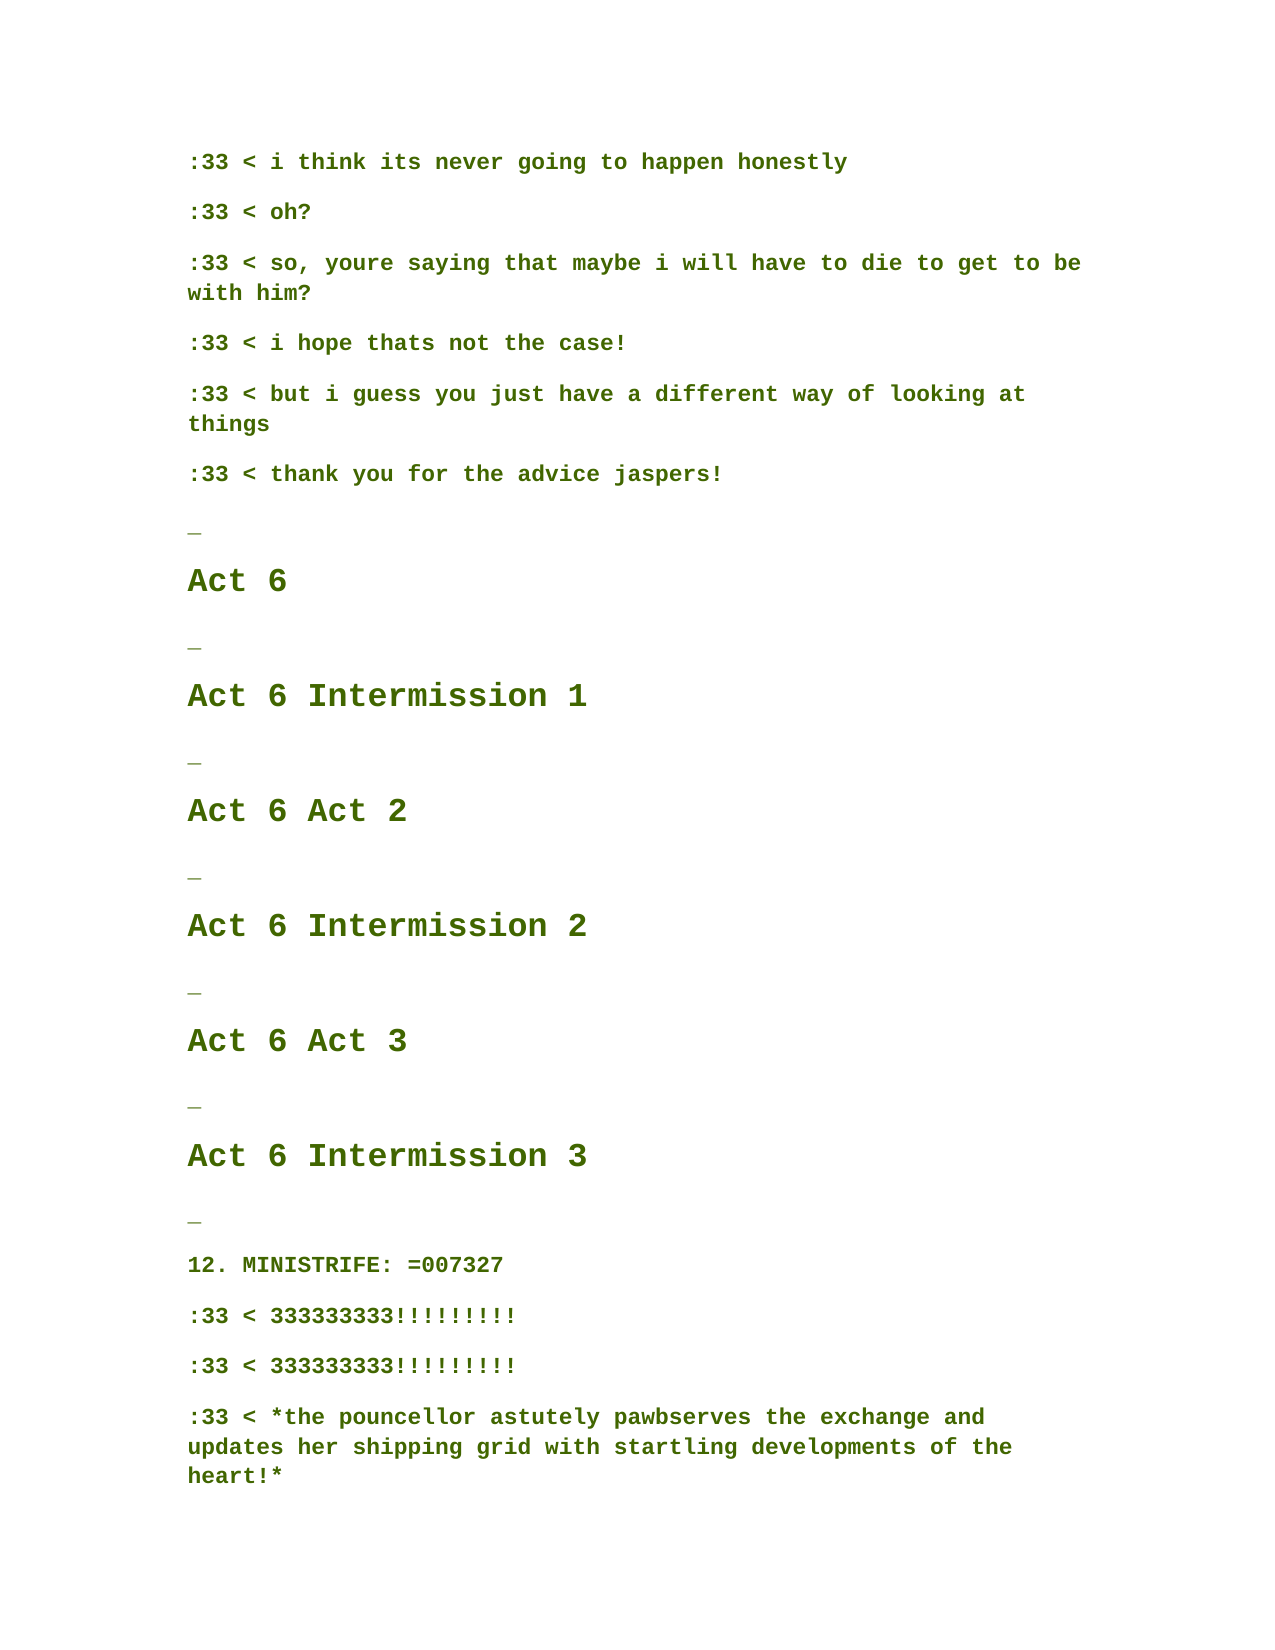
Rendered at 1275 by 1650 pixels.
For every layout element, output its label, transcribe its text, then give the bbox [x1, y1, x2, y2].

text Act 6 [187, 564, 1087, 602]
text _ [187, 1088, 1087, 1114]
text _ [187, 858, 1087, 884]
text :33 < oh? [187, 201, 1087, 227]
text :33 < thank you for the advice jaspers! [187, 463, 1087, 489]
text Act 6 Act 2 [187, 794, 1087, 832]
text :33 < i think its never going to happen honestly [187, 150, 1087, 176]
text _ [187, 513, 1087, 539]
text :33 < 333333333!!!!!!!!! [187, 1304, 1087, 1330]
text :33 < i hope thats not the case! [187, 332, 1087, 358]
text _ [187, 973, 1087, 999]
text _ [187, 628, 1087, 654]
text :33 < 333333333!!!!!!!!! [187, 1354, 1087, 1381]
text Act 6 Intermission 1 [187, 679, 1087, 717]
text Act 6 Intermission 3 [187, 1138, 1087, 1176]
text _ [187, 743, 1087, 769]
text :33 < so, youre saying that maybe i will have to die to get to be with him? [187, 251, 1087, 307]
text _ [187, 1203, 1087, 1229]
text Act 6 Intermission 2 [187, 909, 1087, 946]
text :33 < *the pouncellor astutely pawbserves the exchange and updates her shipping grid with startling developments of the heart!* [187, 1405, 1087, 1491]
text :33 < but i guess you just have a different way of looking at things [187, 382, 1087, 438]
text 12. MINISTRIFE: =007327 [187, 1253, 1087, 1279]
text Act 6 Act 3 [187, 1023, 1087, 1061]
